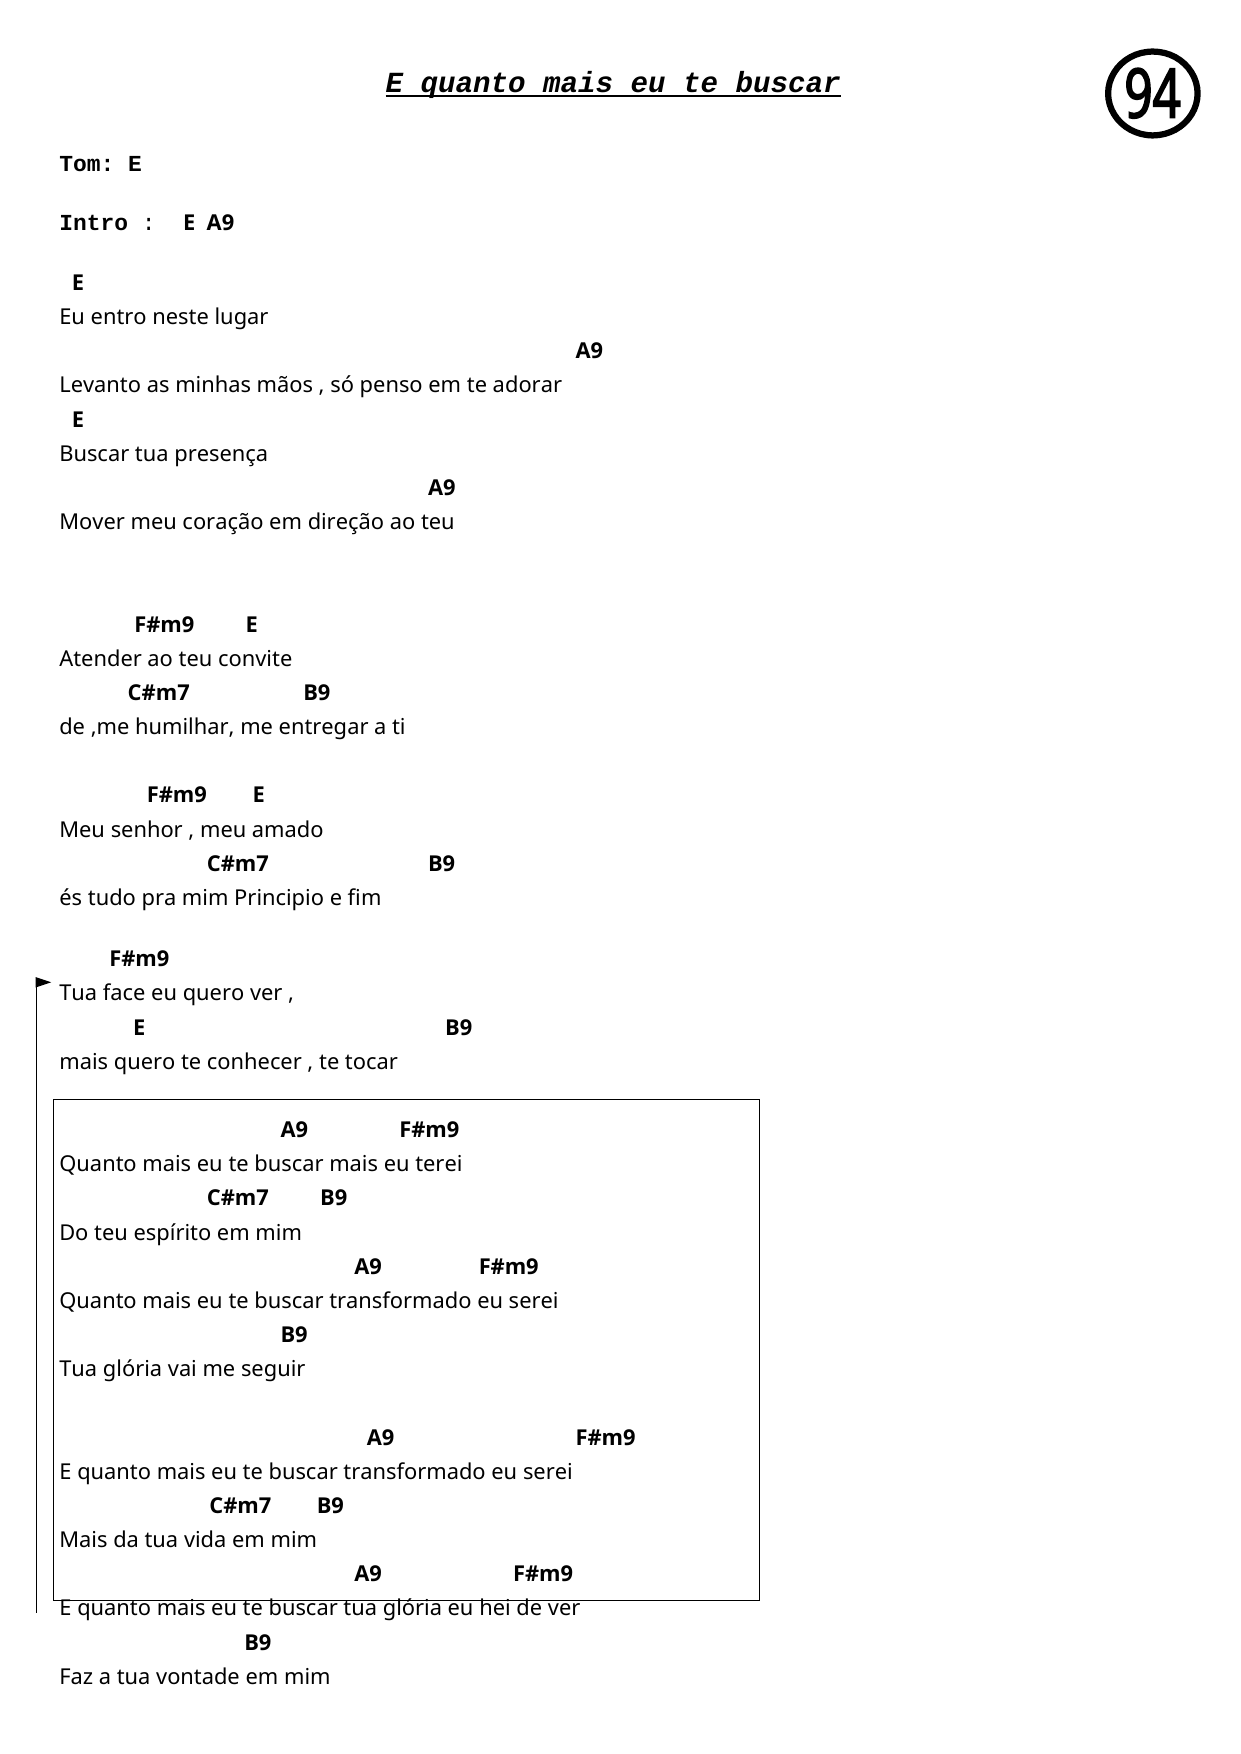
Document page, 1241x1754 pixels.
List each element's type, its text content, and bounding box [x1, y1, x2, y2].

text C#m7 B9 [59, 848, 1167, 877]
text A9 [59, 472, 1167, 502]
text [760, 1217, 1167, 1246]
text Buscar tua presença [59, 438, 1167, 467]
text Tua face eu quero ver , [59, 977, 1167, 1007]
text Levanto as minhas mãos , só penso em te adorar [59, 369, 1167, 399]
text [760, 1558, 1167, 1588]
text [1144, 68, 1167, 101]
text C#m7 B9 [59, 1182, 759, 1212]
text Tom: E [59, 153, 1167, 179]
text C#m7 B9 [59, 1490, 759, 1520]
text [760, 1353, 1167, 1383]
text [760, 1490, 1167, 1520]
text [760, 1182, 1167, 1212]
text A9 [59, 335, 1167, 365]
text [760, 1148, 1167, 1178]
text Do teu espírito em mim [59, 1217, 759, 1246]
text [760, 1251, 1167, 1281]
text [760, 1114, 1167, 1144]
text [760, 1456, 1167, 1486]
text Mais da tua vida em mim [59, 1524, 759, 1554]
text [760, 1422, 1167, 1451]
text B9 [59, 1627, 1167, 1656]
text F#m9 [59, 943, 1167, 973]
text [760, 1285, 1167, 1315]
text [1112, 68, 1135, 101]
text C#m7 B9 [59, 677, 1167, 707]
text F#m9 E [59, 608, 1167, 638]
text Tua glória vai me seguir [59, 1353, 759, 1383]
text [760, 1524, 1167, 1554]
text E [59, 403, 1167, 433]
text A9 F#m9 [59, 1422, 759, 1451]
text E B9 [59, 1012, 1167, 1041]
text B9 [59, 1319, 759, 1349]
text Quanto mais eu te buscar mais eu terei [59, 1148, 759, 1178]
text F#m9 E [59, 779, 1167, 809]
text és tudo pra mim Principio e fim [59, 882, 1167, 912]
text E quanto mais eu te buscar transformado eu serei [59, 1456, 759, 1486]
text Quanto mais eu te buscar transformado eu serei [59, 1285, 759, 1315]
text Intro : E A9 [59, 207, 1167, 237]
text de ,me humilhar, me entregar a ti [59, 711, 1167, 741]
text mais quero te conhecer , te tocar [59, 1046, 1167, 1076]
text A9 F#m9 [59, 1251, 759, 1281]
text Atender ao teu convite [59, 643, 1167, 672]
text E quanto mais eu te buscar tua glória eu hei de ver [59, 1592, 1167, 1622]
text Meu senhor , meu amado [59, 813, 1167, 843]
text Eu entro neste lugar [59, 301, 1167, 331]
text E quanto mais eu te buscar [59, 68, 1112, 101]
text Faz a tua vontade em mim [59, 1661, 1167, 1691]
text A9 F#m9 [59, 1558, 759, 1588]
text Mover meu coração em direção ao teu [59, 506, 1167, 536]
text [760, 1319, 1167, 1349]
text E [59, 267, 1167, 297]
text A9 F#m9 [59, 1114, 759, 1144]
